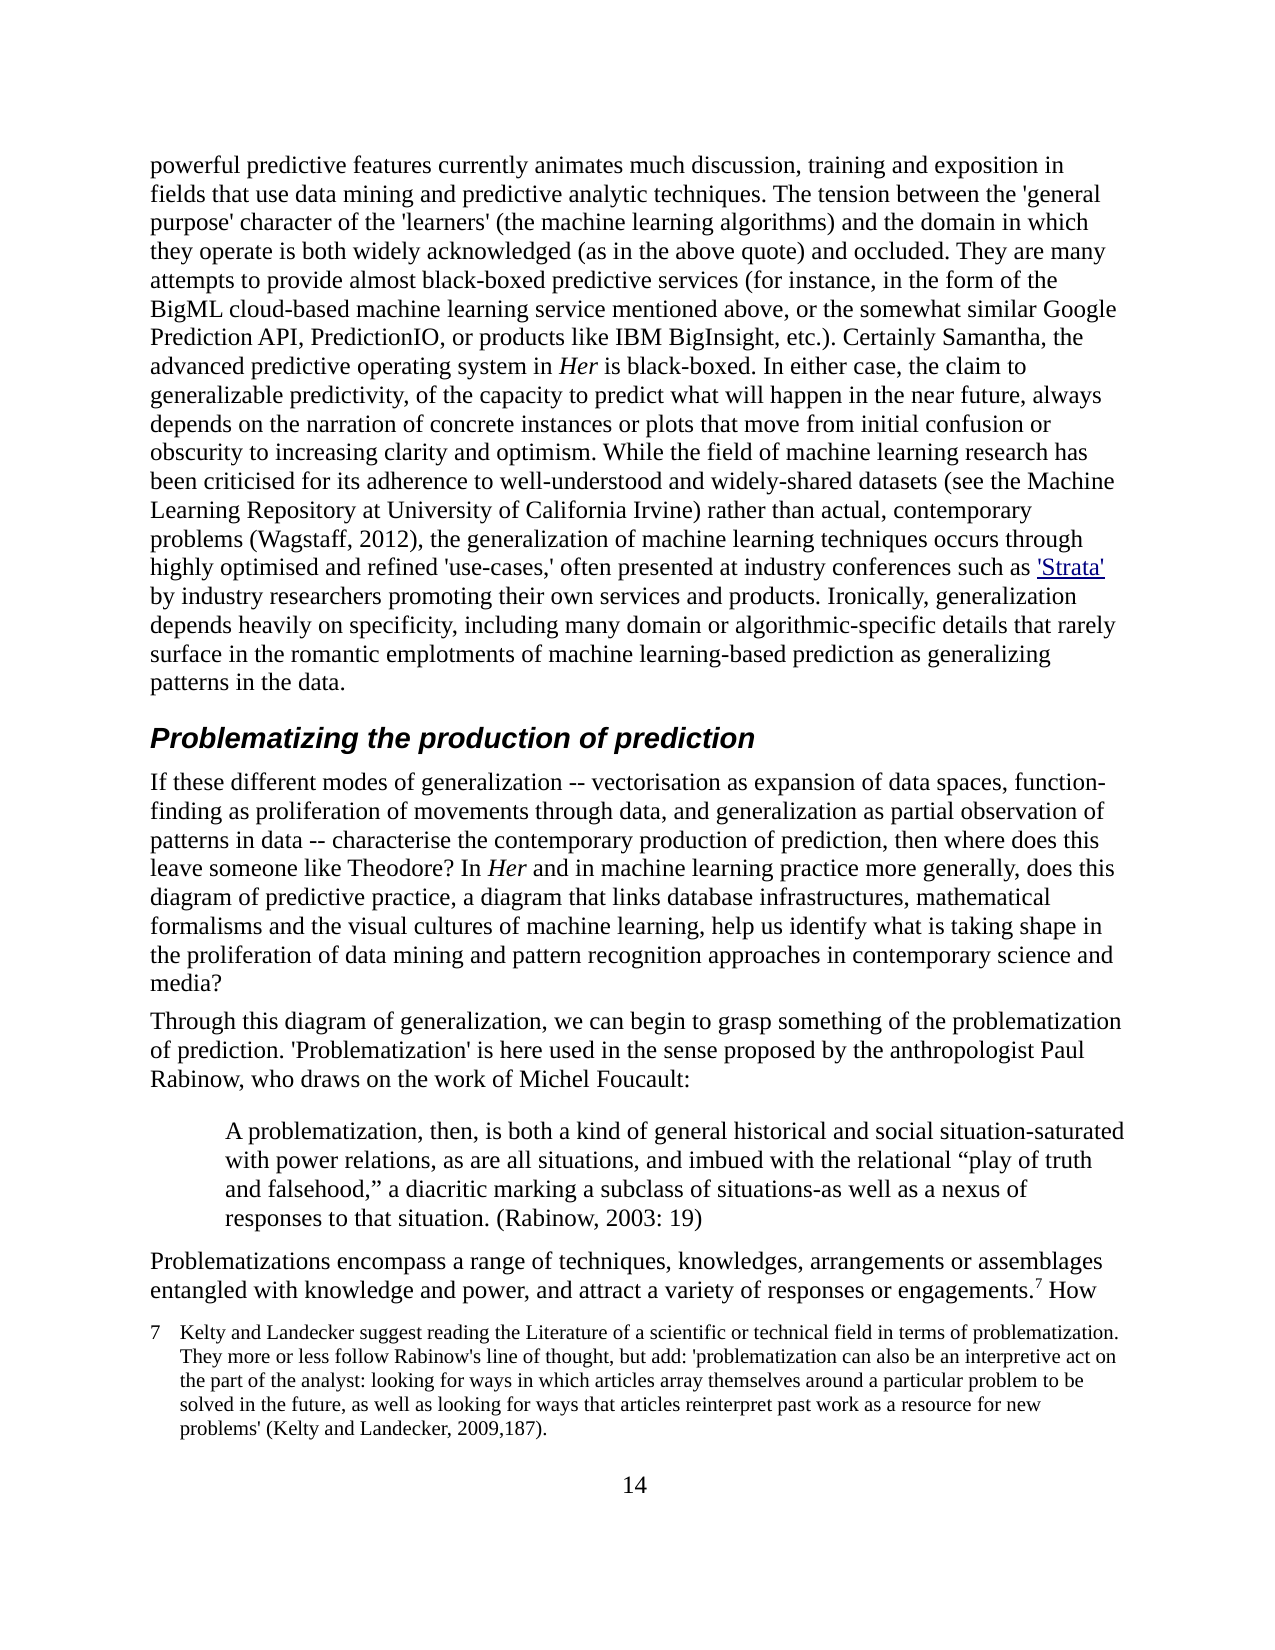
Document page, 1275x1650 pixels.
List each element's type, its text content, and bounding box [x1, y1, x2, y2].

text powerful predictive features currently animates much discussion, training and exposition in fields that use data mining and predictive analytic techniques. The tension between the 'general purpose' character of the 'learners' (the machine learning algorithms) and the domain in which they operate is both widely acknowledged (as in the above quote) and occluded. They are many attempts to provide almost black-boxed predictive services (for instance, in the form of the BigML cloud-based machine learning service mentioned above, or the somewhat similar Google Prediction API, PredictionIO, or products like IBM BigInsight, etc.). Certainly Samantha, the advanced predictive operating system in Her is black-boxed. In either case, the claim to generalizable predictivity, of the capacity to predict what will happen in the near future, always depends on the narration of concrete instances or plots that move from initial confusion or obscurity to increasing clarity and optimism. While the field of machine learning research has been criticised for its adherence to well-understood and widely-shared datasets (see the Machine Learning Repository at University of California Irvine) rather than actual, contemporary problems (Wagstaff, 2012), the generalization of machine learning techniques occurs through highly optimised and refined 'use-cases,' often presented at industry conferences such as 'Strata' by industry researchers promoting their own services and products. Ironically, generalization depends heavily on specificity, including many domain or algorithmic-specific details that rarely surface in the romantic emplotments of machine learning-based prediction as generalizing patterns in the data. [150, 150, 1125, 696]
text A problematization, then, is both a kind of general historical and social situation-saturated with power relations, as are all situations, and imbued with the relational “play of truth and falsehood,” a diacritic marking a subclass of situations-as well as a nexus of responses to that situation. (Rabinow, 2003: 19) [225, 1116, 1125, 1231]
text Problematizations encompass a range of techniques, knowledges, arrangements or assemblages entangled with knowledge and power, and attract a variety of responses or engagements. How do vectorisation, optimisation, and generalization saturate a situation with power relations or engender a 'relational play of truth and falsehood'? More importantly perhaps, how does the potential saturation of everyday life by prediction -- the scenario in Her -- pose new problems for knowing, responding and acting in contemporary media cultures. [150, 1246, 1125, 1304]
text If these different modes of generalization -- vectorisation as expansion of data spaces, function-finding as proliferation of movements through data, and generalization as partial observation of patterns in data -- characterise the contemporary production of prediction, then where does this leave someone like Theodore? In Her and in machine learning practice more generally, does this diagram of predictive practice, a diagram that links database infrastructures, mathematical formalisms and the visual cultures of machine learning, help us identify what is taking shape in the proliferation of data mining and pattern recognition approaches in contemporary science and media? [150, 767, 1125, 997]
text Kelty and Landecker suggest reading the Literature of a scientific or technical field in terms of problematization. They more or less follow Rabinow's line of thought, but add: 'problematization can also be an interpretive act on the part of the analyst: looking for ways in which articles array themselves around a particular problem to be solved in the future, as well as looking for ways that articles reinterpret past work as a resource for new problems' (Kelty and Landecker, 2009,187). [150, 1320, 1125, 1440]
subtitle Problematizing the production of prediction [150, 721, 1125, 755]
text Through this diagram of generalization, we can begin to grasp something of the problematization of prediction. 'Problematization' is here used in the sense proposed by the anthropologist Paul Rabinow, who draws on the work of Michel Foucault: [150, 1006, 1125, 1092]
